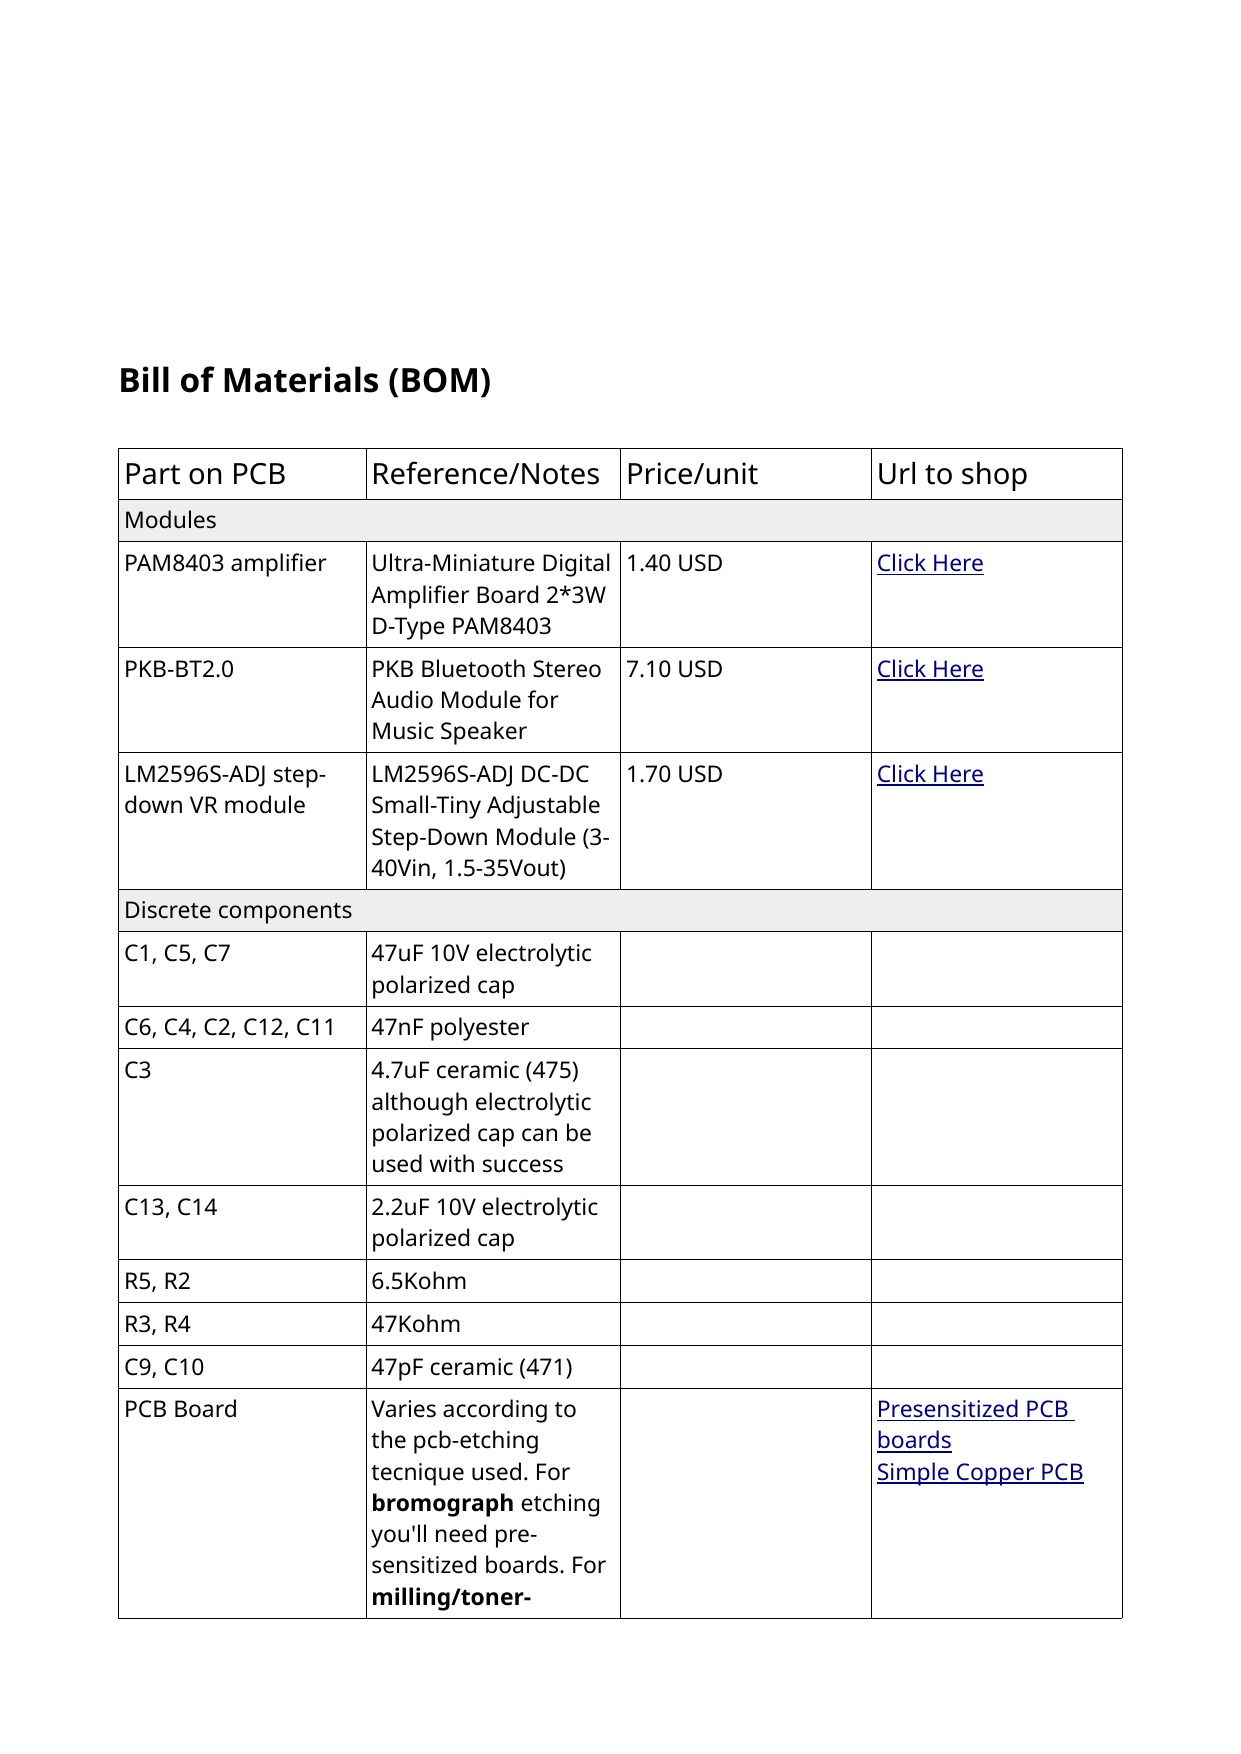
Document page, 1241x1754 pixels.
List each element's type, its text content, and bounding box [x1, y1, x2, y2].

table_cell 7.10 USD [621, 648, 871, 752]
table_cell [621, 932, 871, 1006]
table_cell Click Here [872, 648, 1122, 752]
table_cell 47nF polyester [367, 1007, 620, 1048]
table_cell 47Kohm [367, 1303, 620, 1344]
table_cell [872, 1186, 1122, 1259]
table_cell [621, 1303, 871, 1344]
table_cell Ultra-Miniature Digital Amplifier Board 2*3W D-Type PAM8403 [367, 542, 620, 647]
table_cell [621, 1389, 871, 1618]
table_cell 1.40 USD [621, 542, 871, 647]
table_cell C9, C10 [119, 1346, 366, 1387]
table_cell PKB Bluetooth Stereo Audio Module for Music Speaker [367, 648, 620, 752]
table_cell Modules [119, 500, 1122, 541]
table_cell LM2596S-ADJ DC-DC Small-Tiny Adjustable Step-Down Module (3-40Vin, 1.5-35Vout) [367, 753, 620, 889]
table_cell [621, 1007, 871, 1048]
table_cell Presensitized PCB boards Simple Copper PCB [872, 1389, 1122, 1618]
table_cell C13, C14 [119, 1186, 366, 1259]
text Bill of Materials (BOM) [118, 357, 1122, 402]
table_cell PAM8403 amplifier [119, 542, 366, 647]
table_cell Click Here [872, 753, 1122, 889]
table_cell R3, R4 [119, 1303, 366, 1344]
table_cell [872, 1303, 1122, 1344]
table_cell [872, 932, 1122, 1006]
table_cell 1.70 USD [621, 753, 871, 889]
table_header Part on PCB [119, 449, 366, 499]
table_cell C1, C5, C7 [119, 932, 366, 1006]
table_cell [621, 1186, 871, 1259]
table_cell C3 [119, 1049, 366, 1185]
table_cell R5, R2 [119, 1260, 366, 1302]
table_cell Varies according to the pcb-etching tecnique used. For bromograph etching you'll need pre-sensitized boards. For milling/toner- [367, 1389, 620, 1618]
table_cell PCB Board [119, 1389, 366, 1618]
table_cell [872, 1007, 1122, 1048]
table_header Price/unit [621, 449, 871, 499]
table_cell 6.5Kohm [367, 1260, 620, 1302]
table_cell 47uF 10V electrolytic polarized cap [367, 932, 620, 1006]
table_header Reference/Notes [367, 449, 620, 499]
table_cell [621, 1346, 871, 1387]
table_cell 47pF ceramic (471) [367, 1346, 620, 1387]
table_cell Discrete components [119, 890, 1122, 931]
table_cell LM2596S-ADJ step-down VR module [119, 753, 366, 889]
table_cell PKB-BT2.0 [119, 648, 366, 752]
table_cell [872, 1260, 1122, 1302]
table_cell [872, 1049, 1122, 1185]
table_header Url to shop [872, 449, 1122, 499]
table_cell C6, C4, C2, C12, C11 [119, 1007, 366, 1048]
table_cell Click Here [872, 542, 1122, 647]
table_cell [621, 1260, 871, 1302]
table_cell 4.7uF ceramic (475) although electrolytic polarized cap can be used with success [367, 1049, 620, 1185]
table_cell [872, 1346, 1122, 1387]
table_cell 2.2uF 10V electrolytic polarized cap [367, 1186, 620, 1259]
table_cell [621, 1049, 871, 1185]
